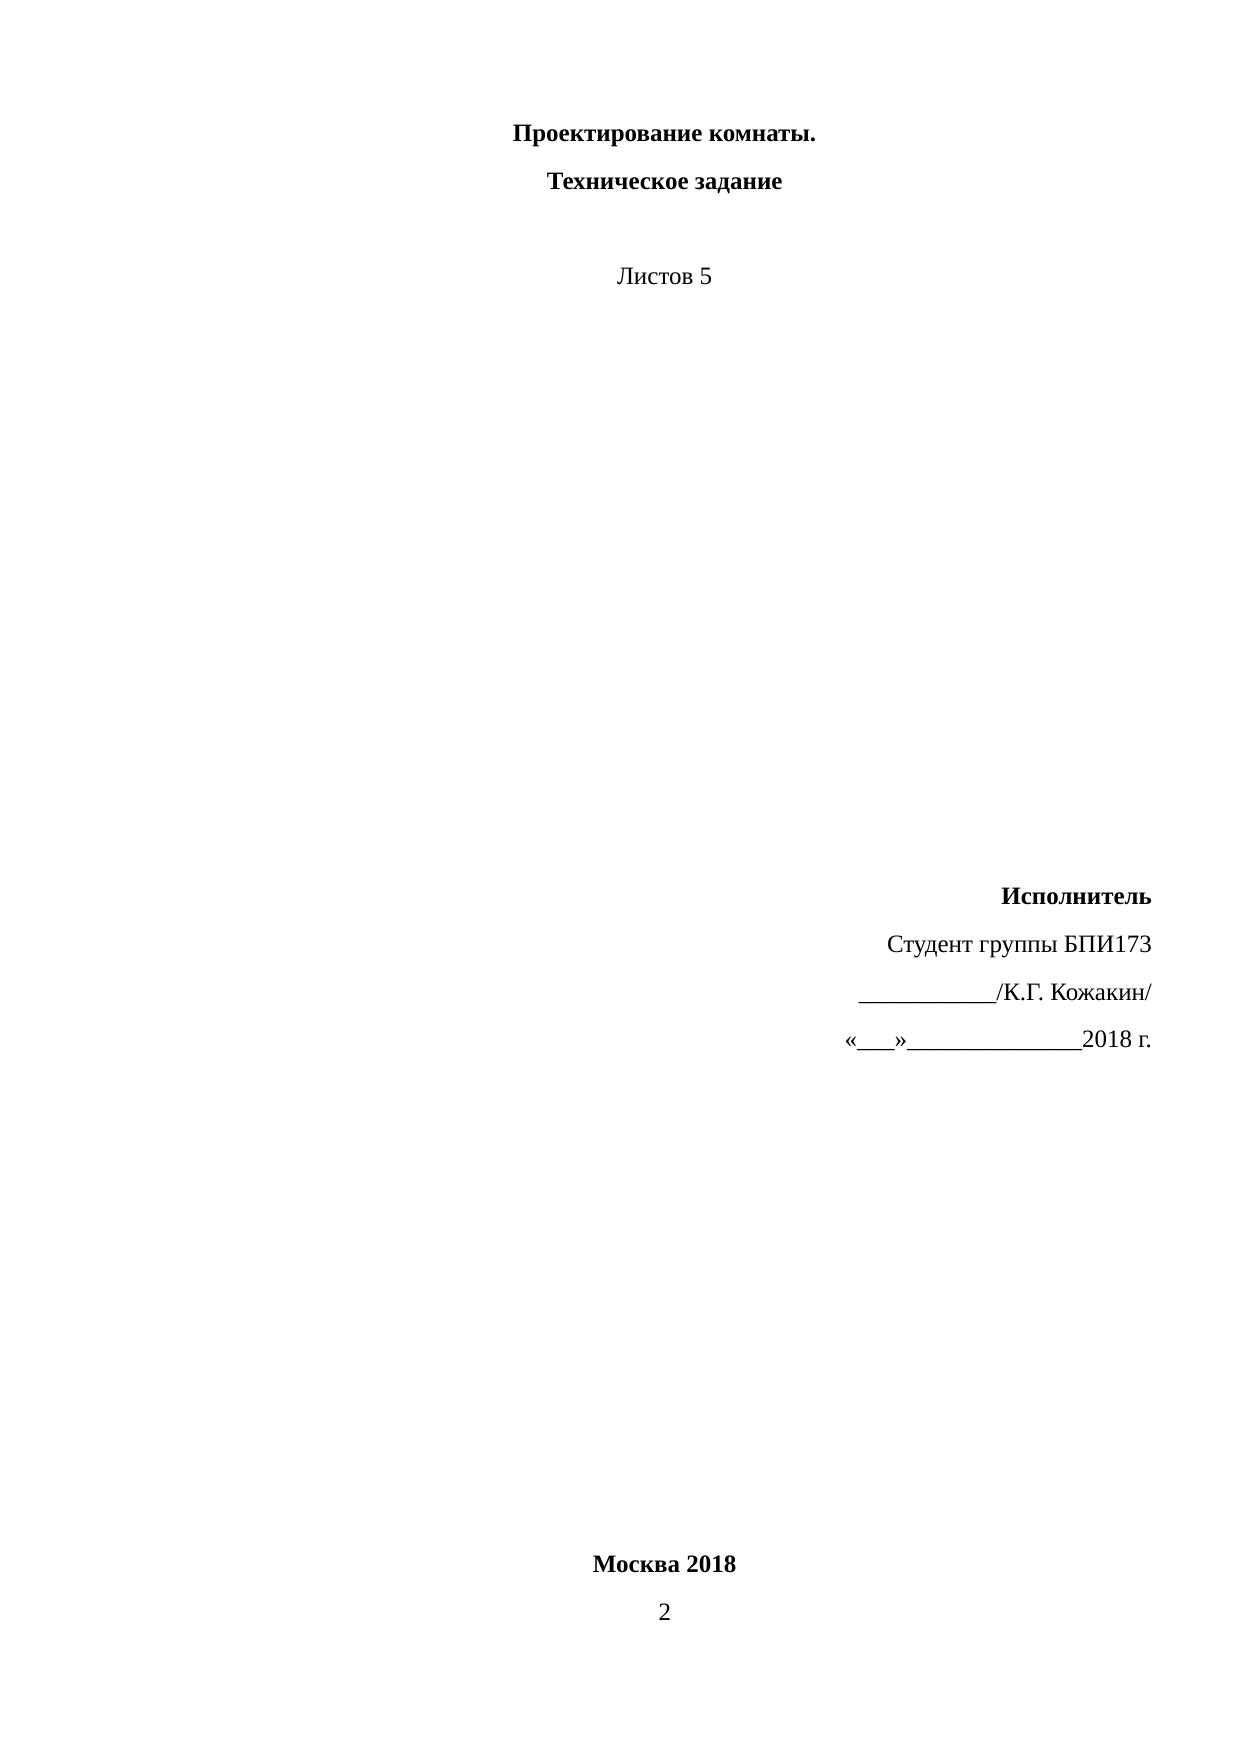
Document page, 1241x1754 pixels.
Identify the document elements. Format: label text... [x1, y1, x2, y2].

text «___»______________2018 г. [177, 1024, 1152, 1053]
text Исполнитель [177, 881, 1152, 910]
text 2 [177, 1597, 1152, 1626]
text Москва 2018 [177, 1549, 1152, 1578]
text Листов 5 [177, 261, 1152, 290]
text Техническое задание [177, 166, 1152, 194]
text Проектирование комнаты. [177, 118, 1152, 147]
text Студент группы БПИ173 [177, 929, 1152, 958]
text ___________/К.Г. Кожакин/ [177, 977, 1152, 1006]
